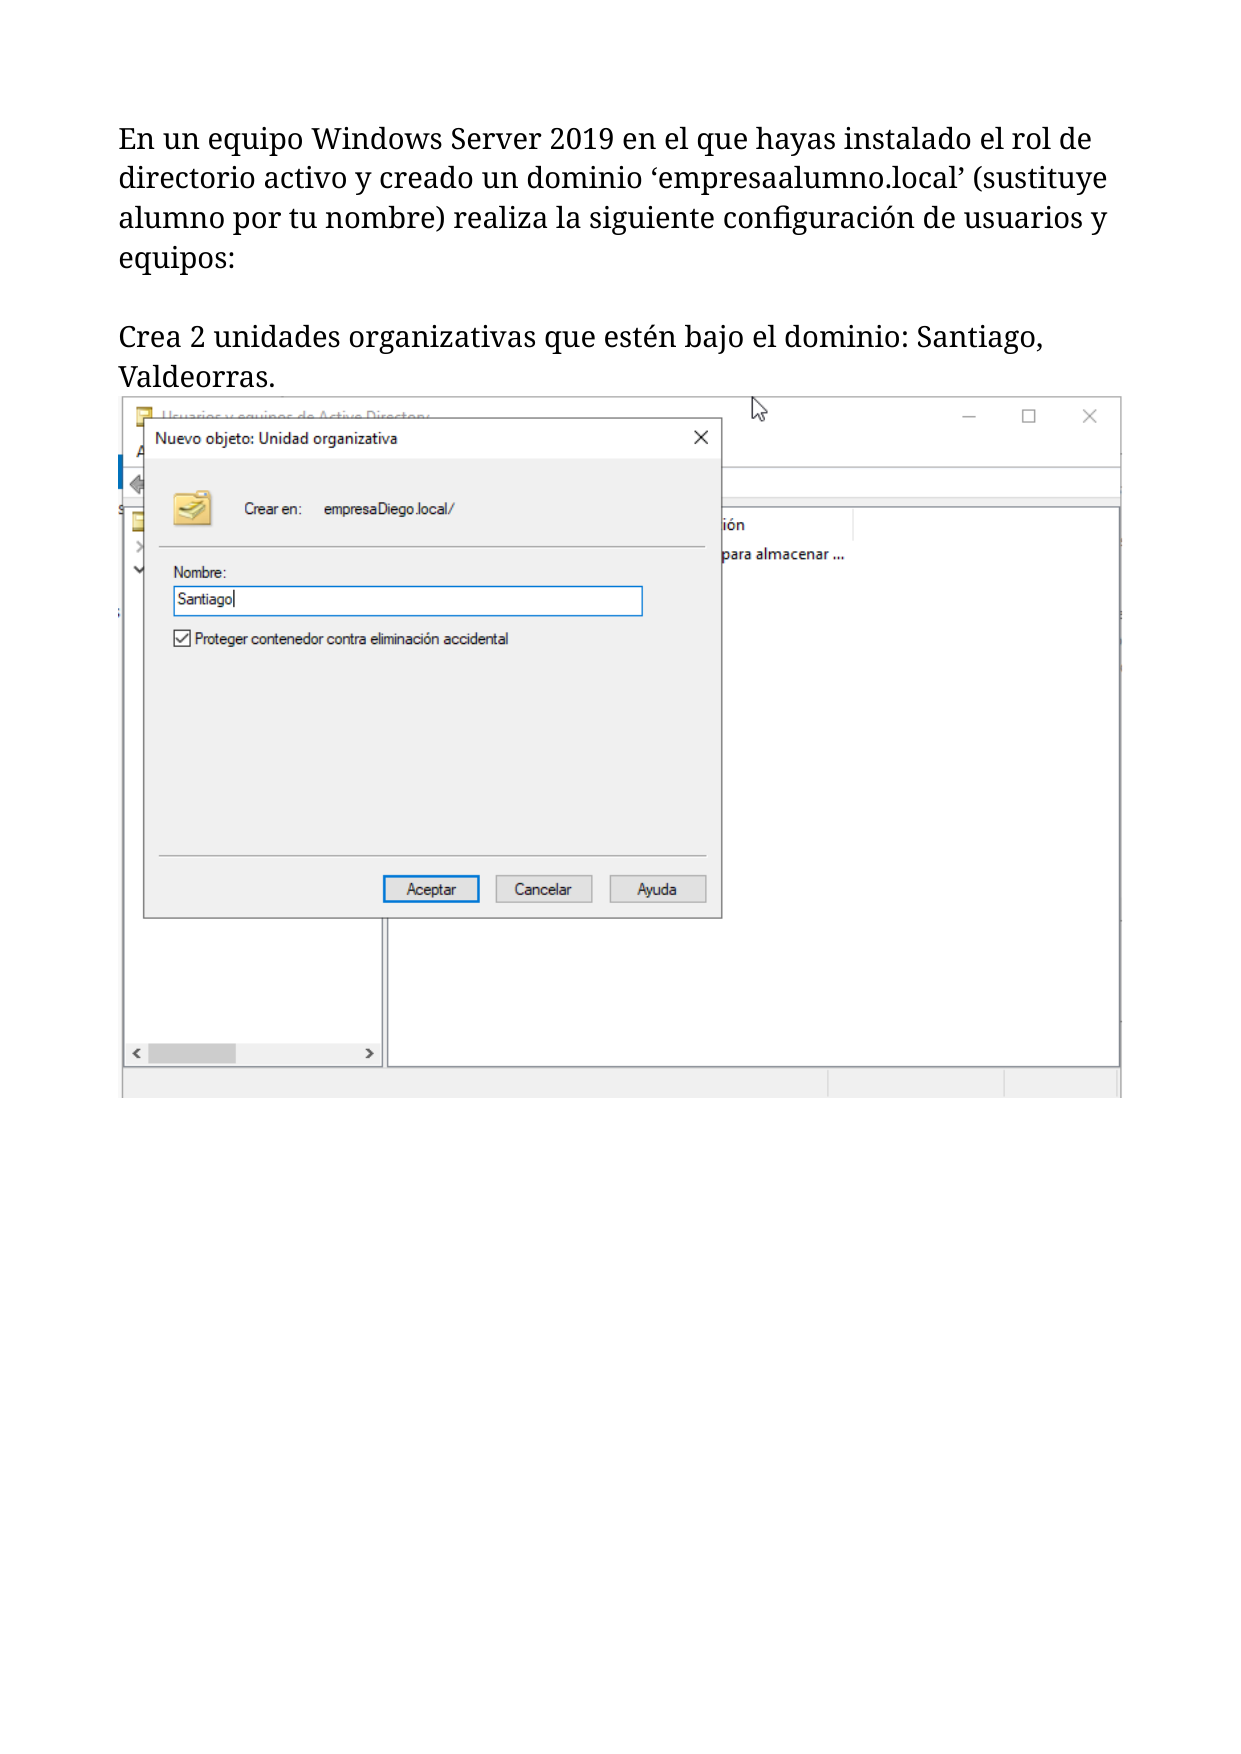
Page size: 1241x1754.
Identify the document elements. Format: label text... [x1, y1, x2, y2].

text En un equipo Windows Server 2019 en el que hayas instalado el rol de directorio activo y creado un dominio ‘empresaalumno.local’ (sustituye alumno por tu nombre) realiza la siguiente configuración de usuarios y equipos: [118, 118, 1122, 277]
text Crea 2 unidades organizativas que estén bajo el dominio: Santiago, Valdeorras. [118, 317, 1122, 396]
picture [118, 396, 1123, 1098]
